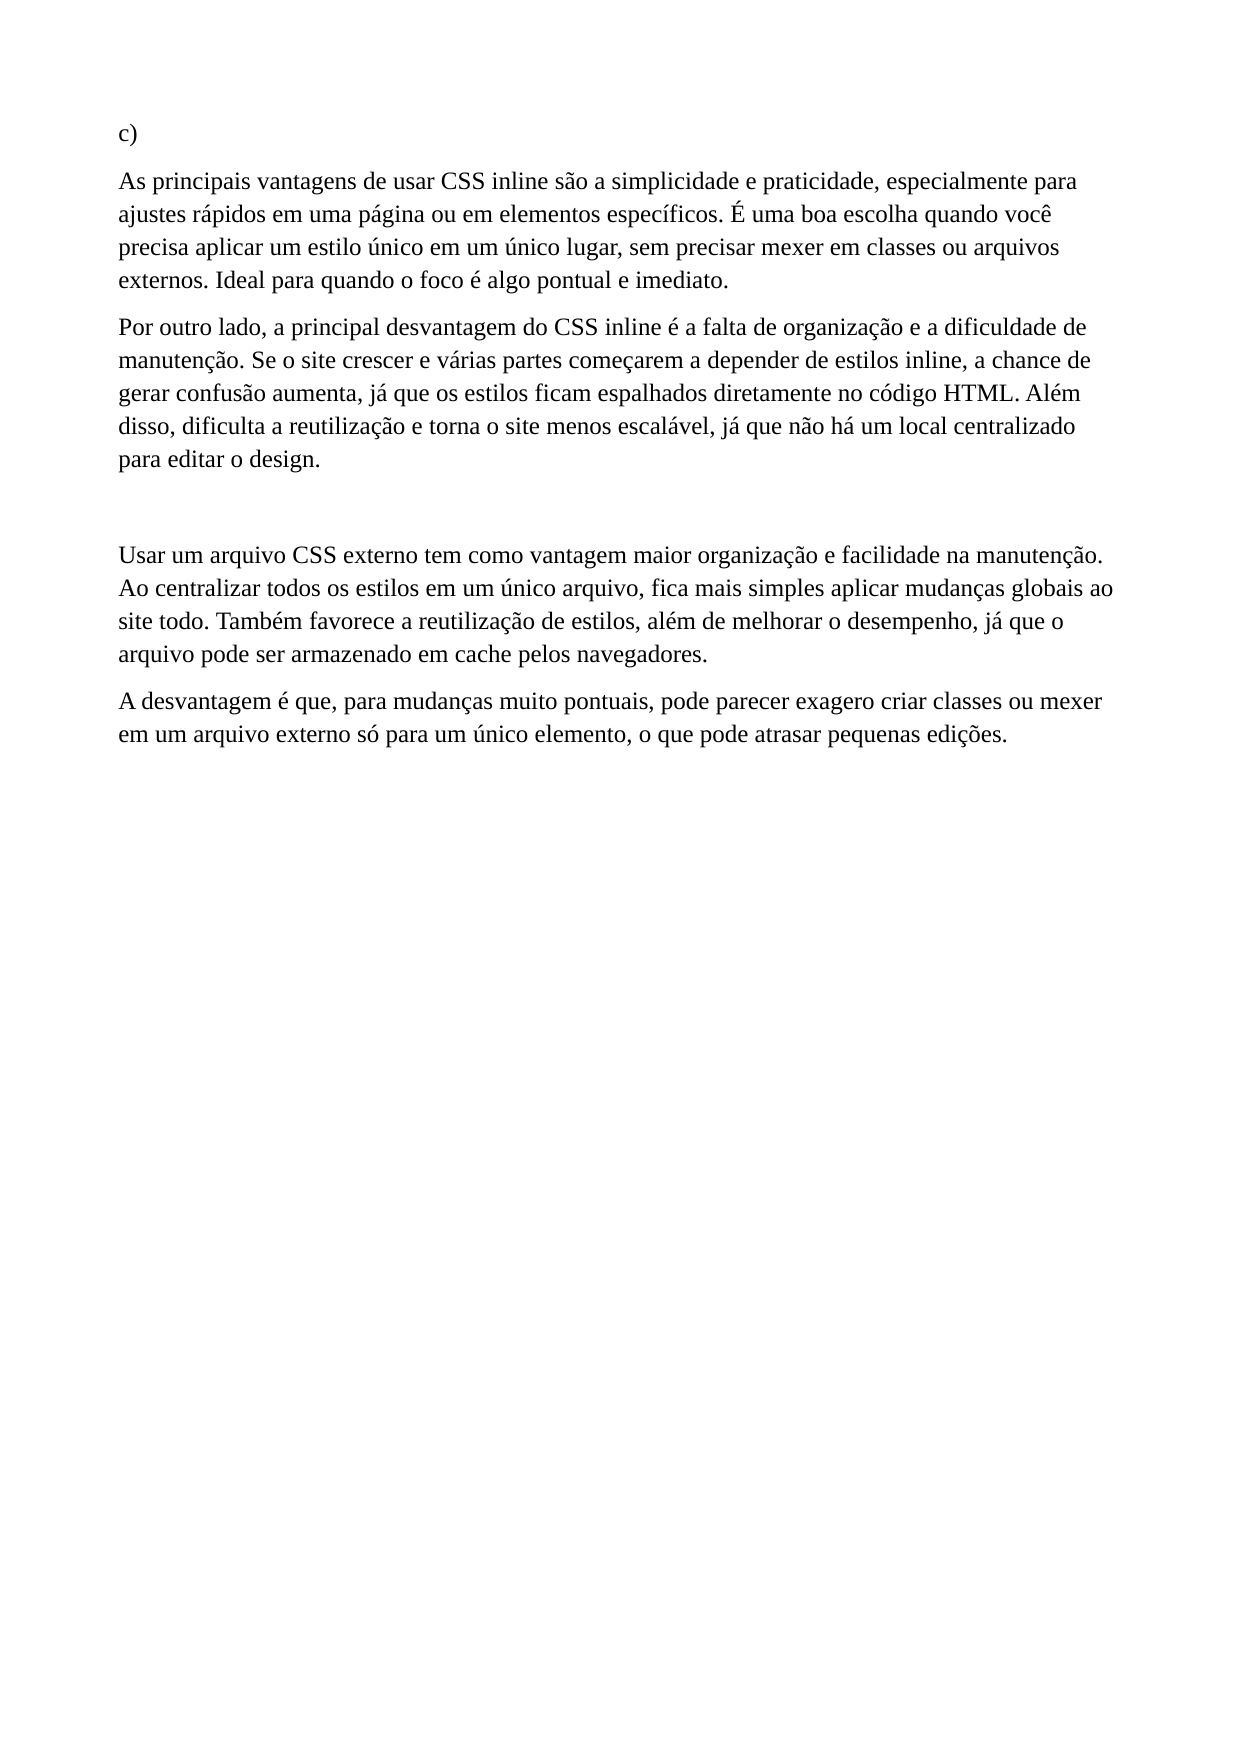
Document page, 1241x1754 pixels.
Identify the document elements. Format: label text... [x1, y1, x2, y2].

text Por outro lado, a principal desvantagem do CSS inline é a falta de organização e a dificuldade de manutenção. Se o site crescer e várias partes começarem a depender de estilos inline, a chance de gerar confusão aumenta, já que os estilos ficam espalhados diretamente no código HTML. Além disso, dificulta a reutilização e torna o site menos escalável, já que não há um local centralizado para editar o design. [118, 312, 1122, 473]
text c) [118, 118, 1122, 147]
text A desvantagem é que, para mudanças muito pontuais, pode parecer exagero criar classes ou mexer em um arquivo externo só para um único elemento, o que pode atrasar pequenas edições. [118, 686, 1122, 748]
text As principais vantagens de usar CSS inline são a simplicidade e praticidade, especialmente para ajustes rápidos em uma página ou em elementos específicos. É uma boa escolha quando você precisa aplicar um estilo único em um único lugar, sem precisar mexer em classes ou arquivos externos. Ideal para quando o foco é algo pontual e imediato. [118, 166, 1122, 293]
text Usar um arquivo CSS externo tem como vantagem maior organização e facilidade na manutenção. Ao centralizar todos os estilos em um único arquivo, fica mais simples aplicar mudanças globais ao site todo. Também favorece a reutilização de estilos, além de melhorar o desempenho, já que o arquivo pode ser armazenado em cache pelos navegadores. [118, 540, 1122, 667]
